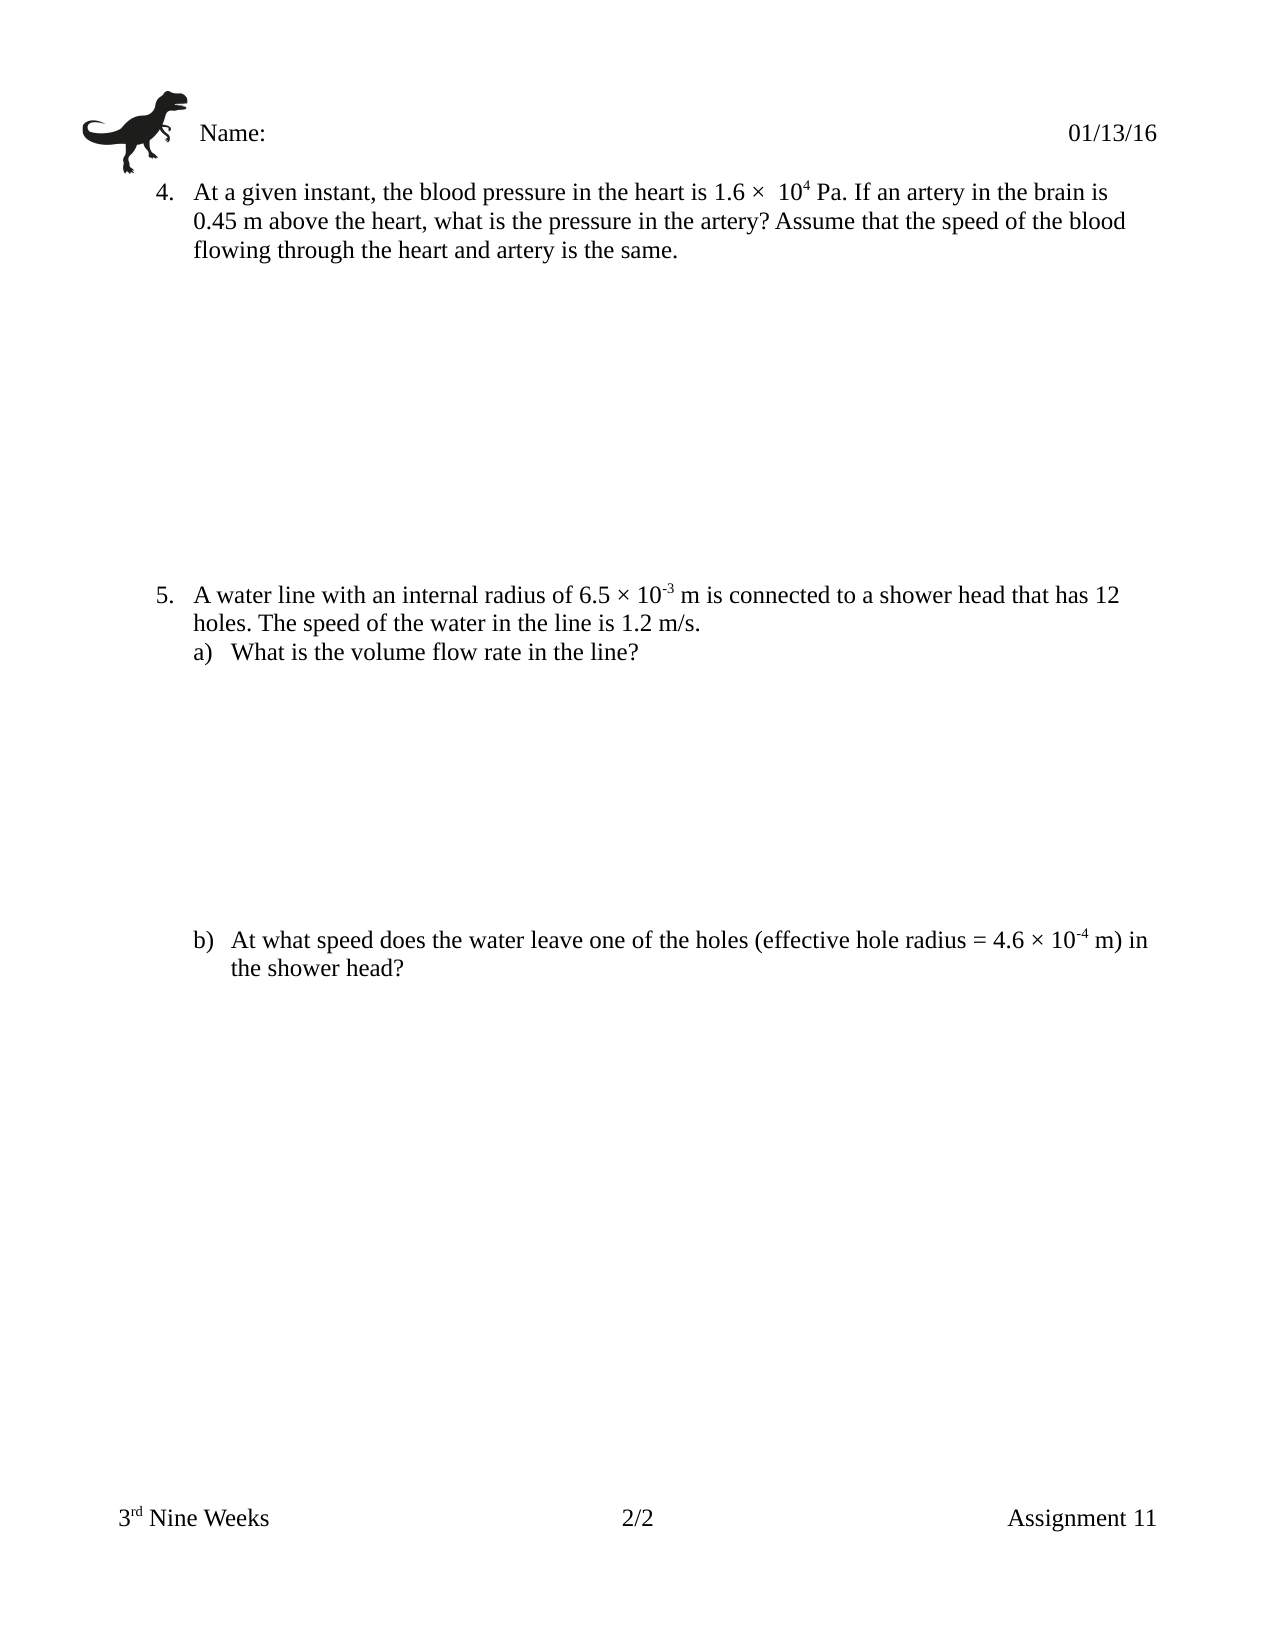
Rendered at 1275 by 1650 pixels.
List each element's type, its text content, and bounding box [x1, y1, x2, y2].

list What is the volume flow rate in the line? [193, 637, 1157, 666]
picture [82, 91, 188, 174]
list At a given instant, the blood pressure in the heart is 1.6 × 104 Pa. If an artery in the brain is 0.45 m above the heart, what is the pressure in the artery? Assume that the speed of the blood flowing through the heart and artery is the same. [156, 177, 1157, 263]
list At what speed does the water leave one of the holes (effective hole radius = 4.6 × 10-4 m) in the shower head? [193, 925, 1157, 982]
list A water line with an internal radius of 6.5 × 10-3 m is connected to a shower head that has 12 holes. The speed of the water in the line is 1.2 m/s. [156, 580, 1157, 637]
